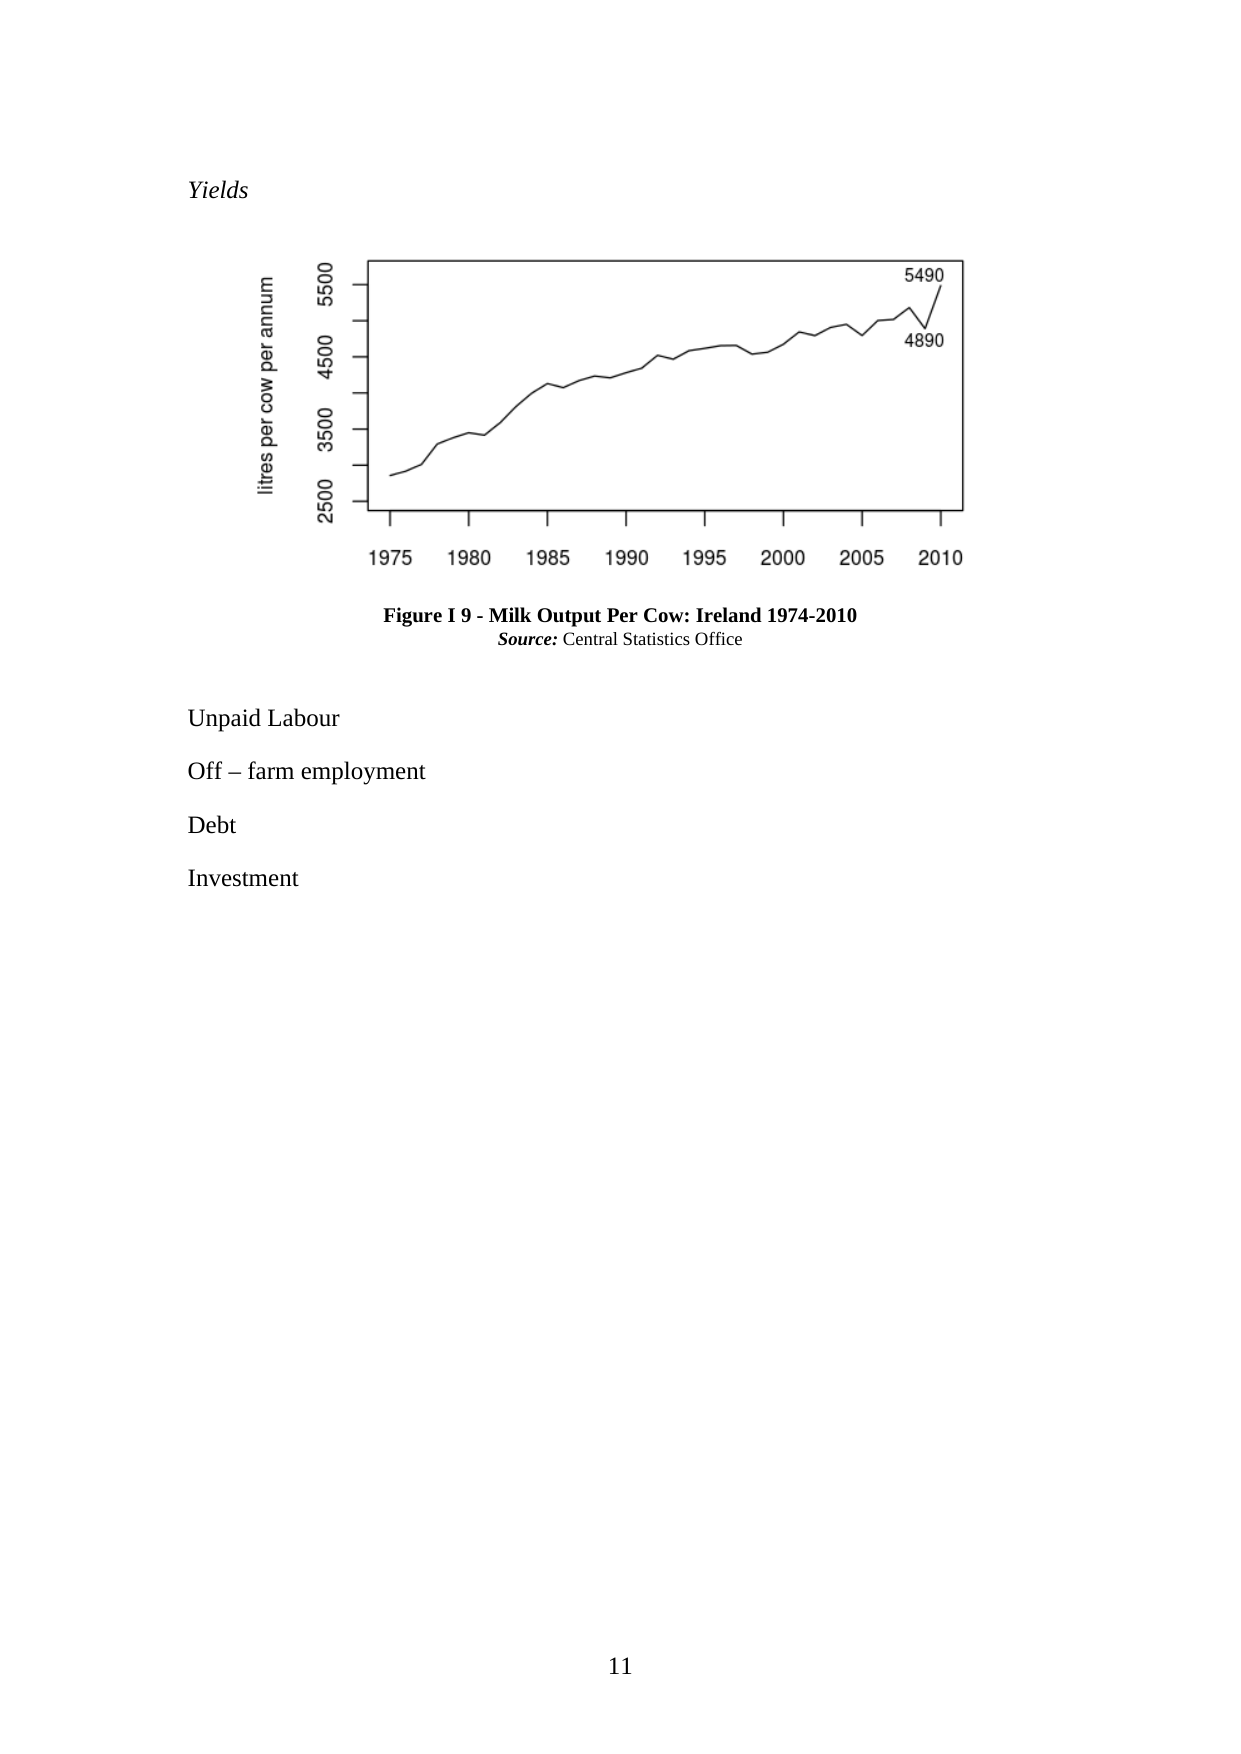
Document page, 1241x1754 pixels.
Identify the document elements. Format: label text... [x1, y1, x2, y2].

subtitle Yields [187, 175, 1053, 203]
text Unpaid Labour [187, 703, 1053, 731]
picture [245, 228, 996, 604]
text Source: Central Statistics Office [245, 627, 995, 649]
text Debt [187, 810, 1053, 838]
text Investment [187, 863, 1053, 892]
text Off – farm employment [187, 756, 1053, 785]
text Figure I 9 - Milk Output Per Cow: Ireland 1974-2010 [245, 604, 995, 627]
